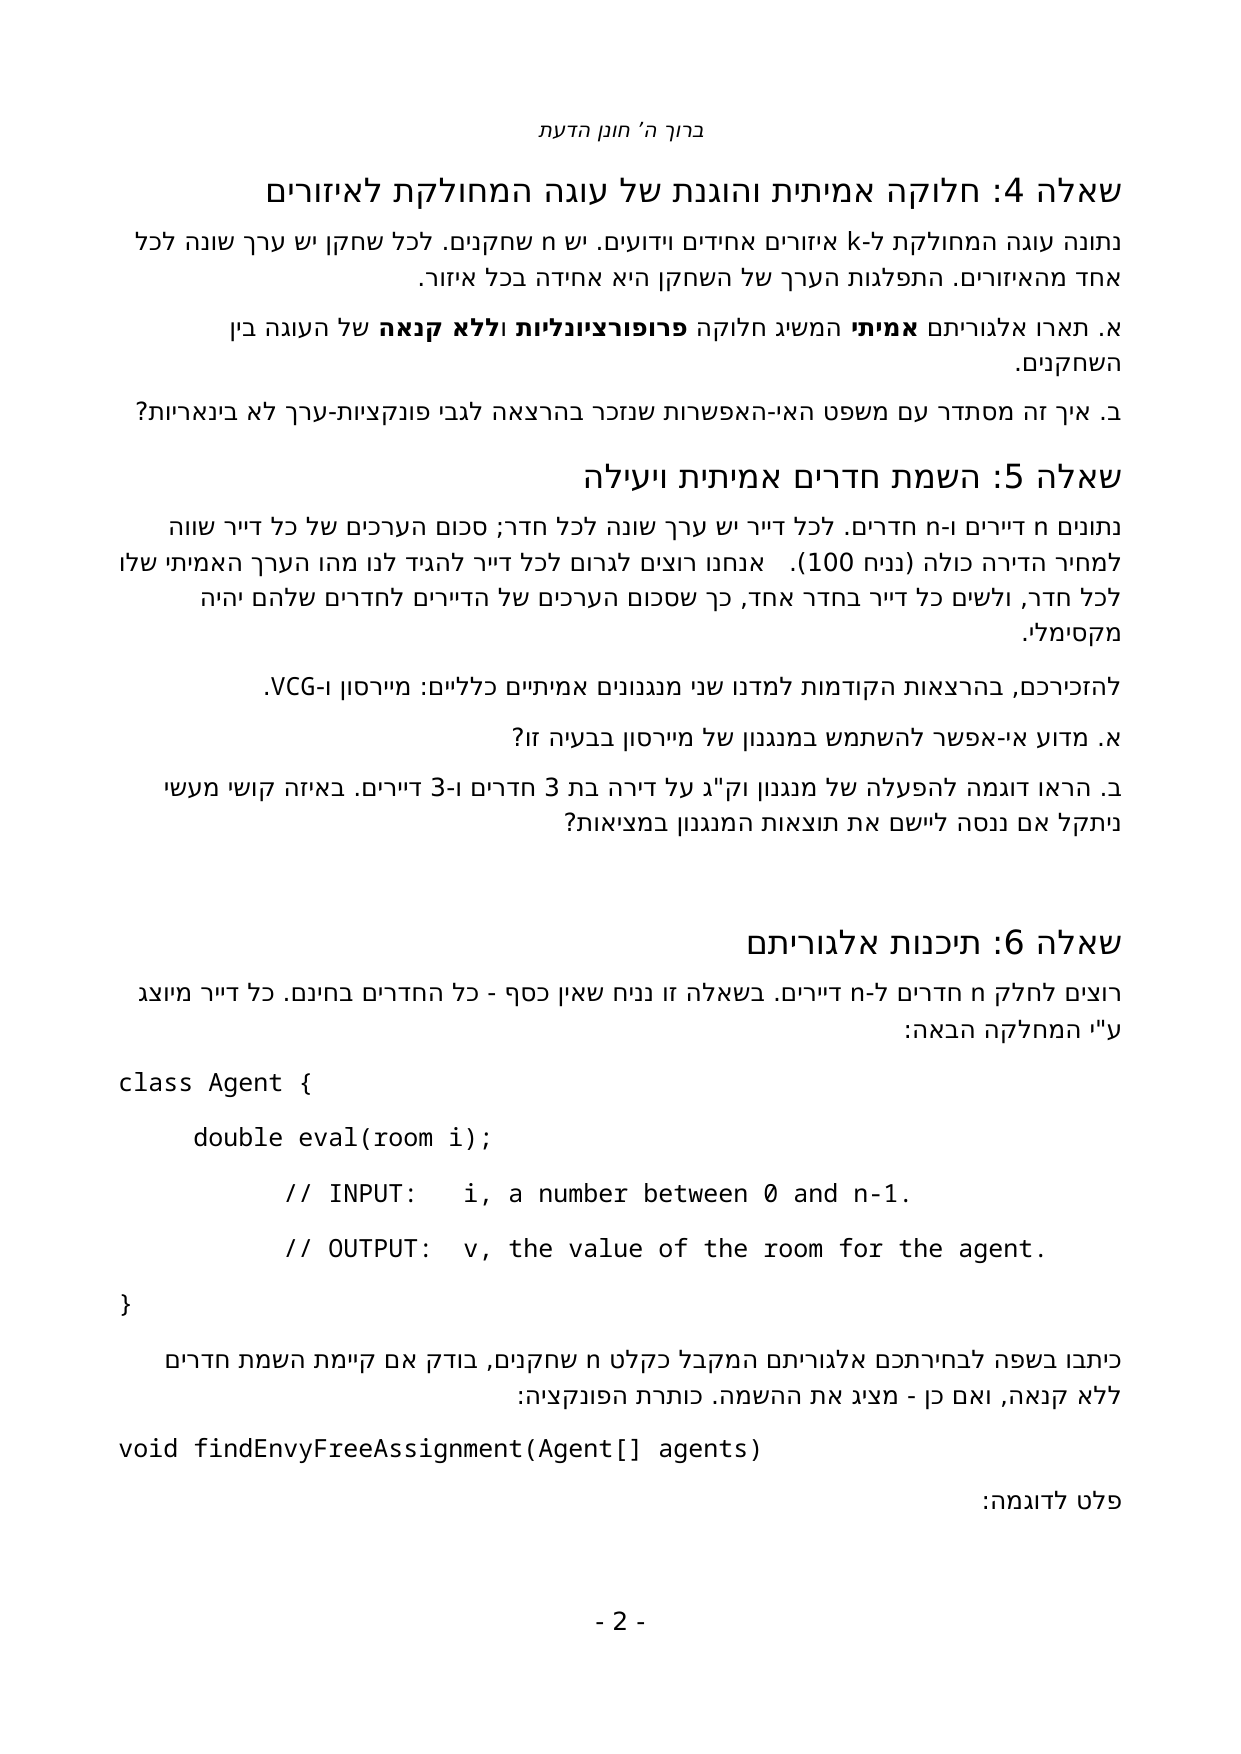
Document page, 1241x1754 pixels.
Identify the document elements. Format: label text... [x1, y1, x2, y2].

text class Agent { [118, 1064, 1122, 1098]
text פלט לדוגמה: [118, 1486, 1122, 1516]
text // INPUT: i, a number between 0 and n-1. [118, 1175, 1122, 1209]
subtitle שאלה 4: חלוקה אמיתית והוגנת של עוגה המחולקת לאיזורים [118, 172, 1122, 211]
text להזכירכם, בהרצאות הקודמות למדנו שני מנגנונים אמיתיים כלליים: מיירסון ו-VCG. [118, 668, 1122, 702]
text double eval(room i); [118, 1120, 1122, 1154]
text void findEnvyFreeAssignment(Agent[] agents) [118, 1431, 1122, 1465]
subtitle שאלה 6: תיכנות אלגוריתם [118, 923, 1122, 962]
text } [118, 1286, 1122, 1320]
subtitle שאלה 5: השמת חדרים אמיתית ויעילה [118, 457, 1122, 496]
text // OUTPUT: v, the value of the room for the agent. [118, 1231, 1122, 1265]
text א. תארו אלגוריתם אמיתי המשיג חלוקה פרופורציונליות וללא קנאה של העוגה בין השחקנים. [118, 313, 1122, 377]
text כיתבו בשפה לבחירתכם אלגוריתם המקבל כקלט n שחקנים, בודק אם קיימת השמת חדרים ללא קנאה, ואם כן - מציג את ההשמה. כותרת הפונקציה: [118, 1341, 1122, 1411]
text נתונה עוגה המחולקת ל-k איזורים אחידים וידועים. יש n שחקנים. לכל שחקן יש ערך שונה לכל אחד מהאיזורים. התפלגות הערך של השחקן היא אחידה בכל איזור. [118, 223, 1122, 292]
text א. מדוע אי-אפשר להשתמש במנגנון של מיירסון בבעיה זו? [118, 723, 1122, 753]
text נתונים n דיירים ו-n חדרים. לכל דייר יש ערך שונה לכל חדר; סכום הערכים של כל דייר שווה למחיר הדירה כולה (נניח 100). אנחנו רוצים לגרום לכל דייר להגיד לנו מהו הערך האמיתי שלו לכל חדר, ולשים כל דייר בחדר אחד, כך שסכום הערכים של הדיירים לחדרים שלהם יהיה מקסימלי. [118, 509, 1122, 648]
text ב. איך זה מסתדר עם משפט האי-האפשרות שנזכר בהרצאה לגבי פונקציות-ערך לא בינאריות? [118, 397, 1122, 426]
text ב. הראו דוגמה להפעלה של מנגנון וק"ג על דירה בת 3 חדרים ו-3 דיירים. באיזה קושי מעשי ניתקל אם ננסה ליישם את תוצאות המנגנון במציאות? [118, 773, 1122, 837]
text רוצים לחלק n חדרים ל-n דיירים. בשאלה זו נניח שאין כסף - כל החדרים בחינם. כל דייר מיוצג ע"י המחלקה הבאה: [118, 975, 1122, 1044]
